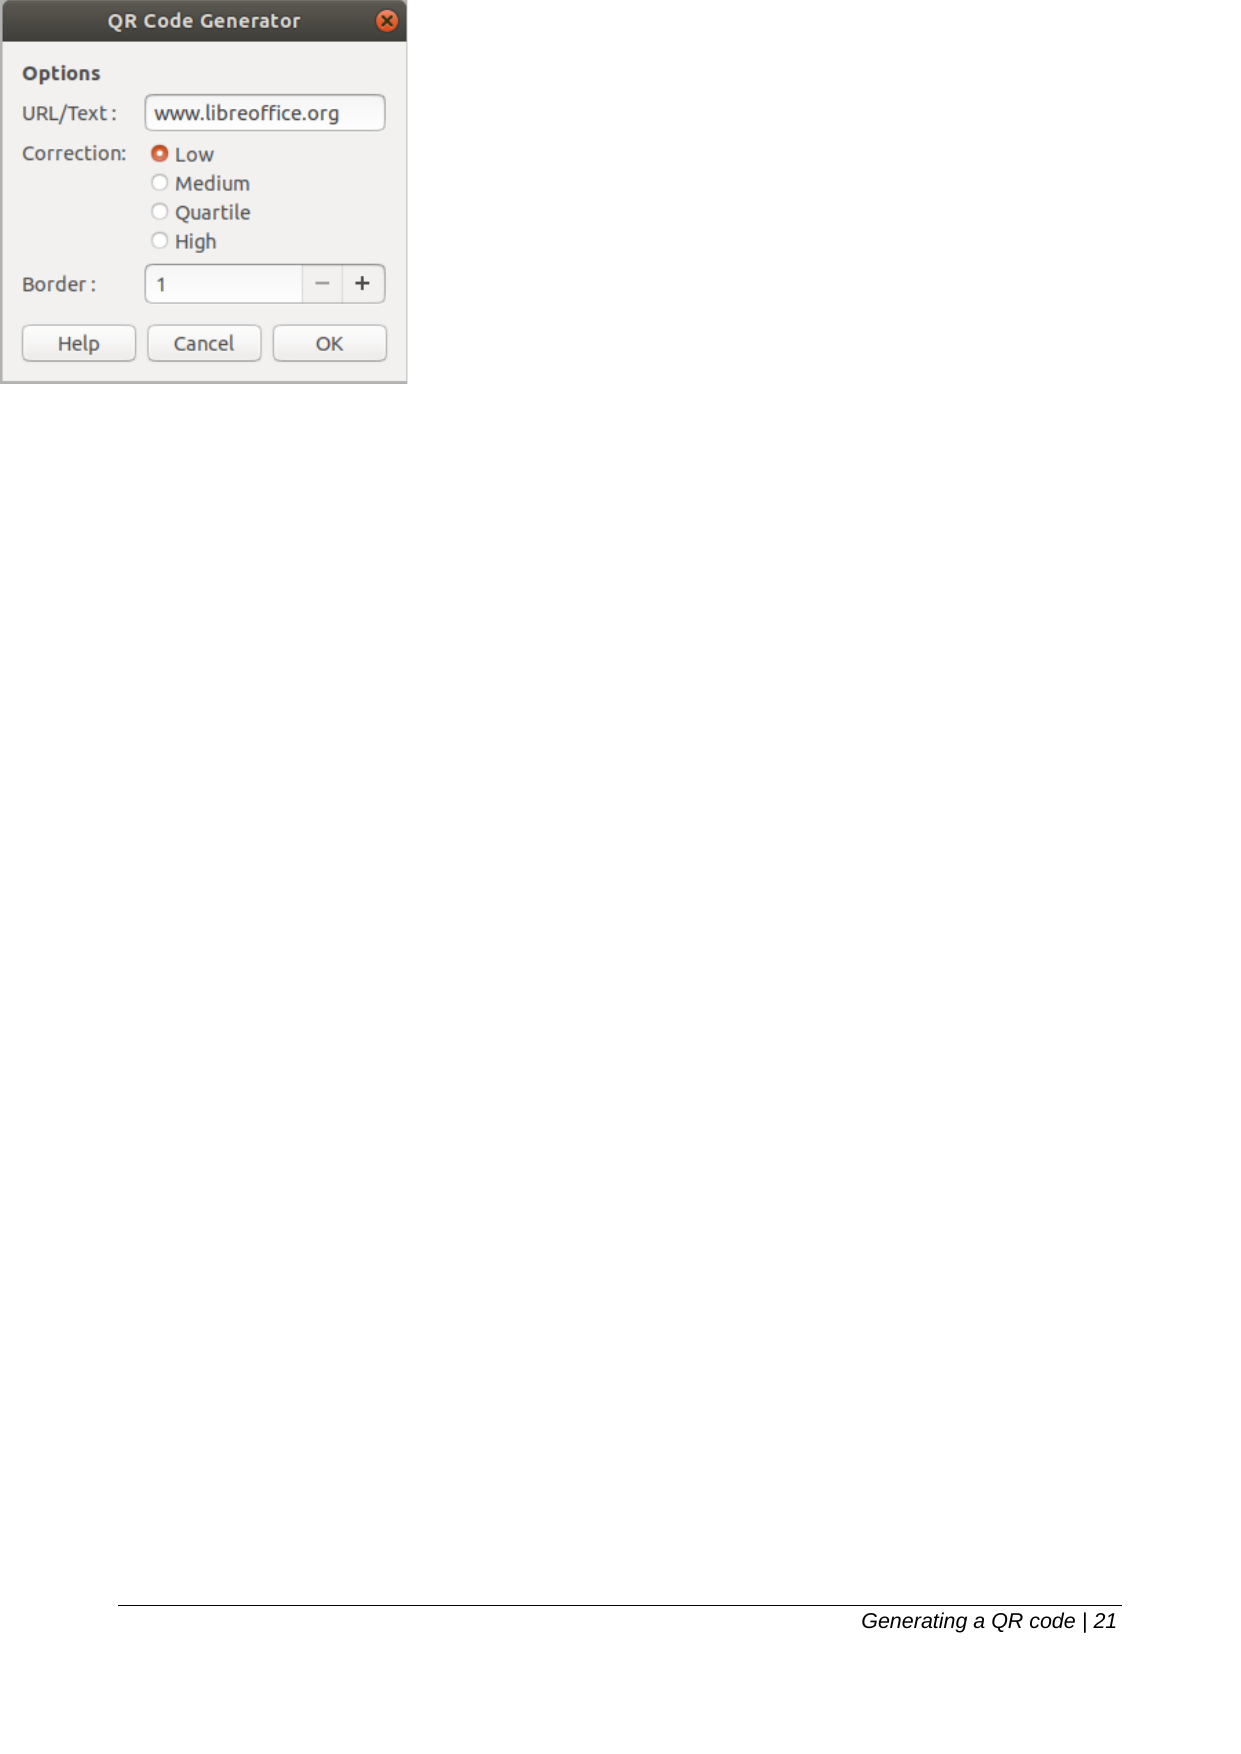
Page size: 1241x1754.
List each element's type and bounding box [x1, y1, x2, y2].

picture [0, 0, 408, 384]
